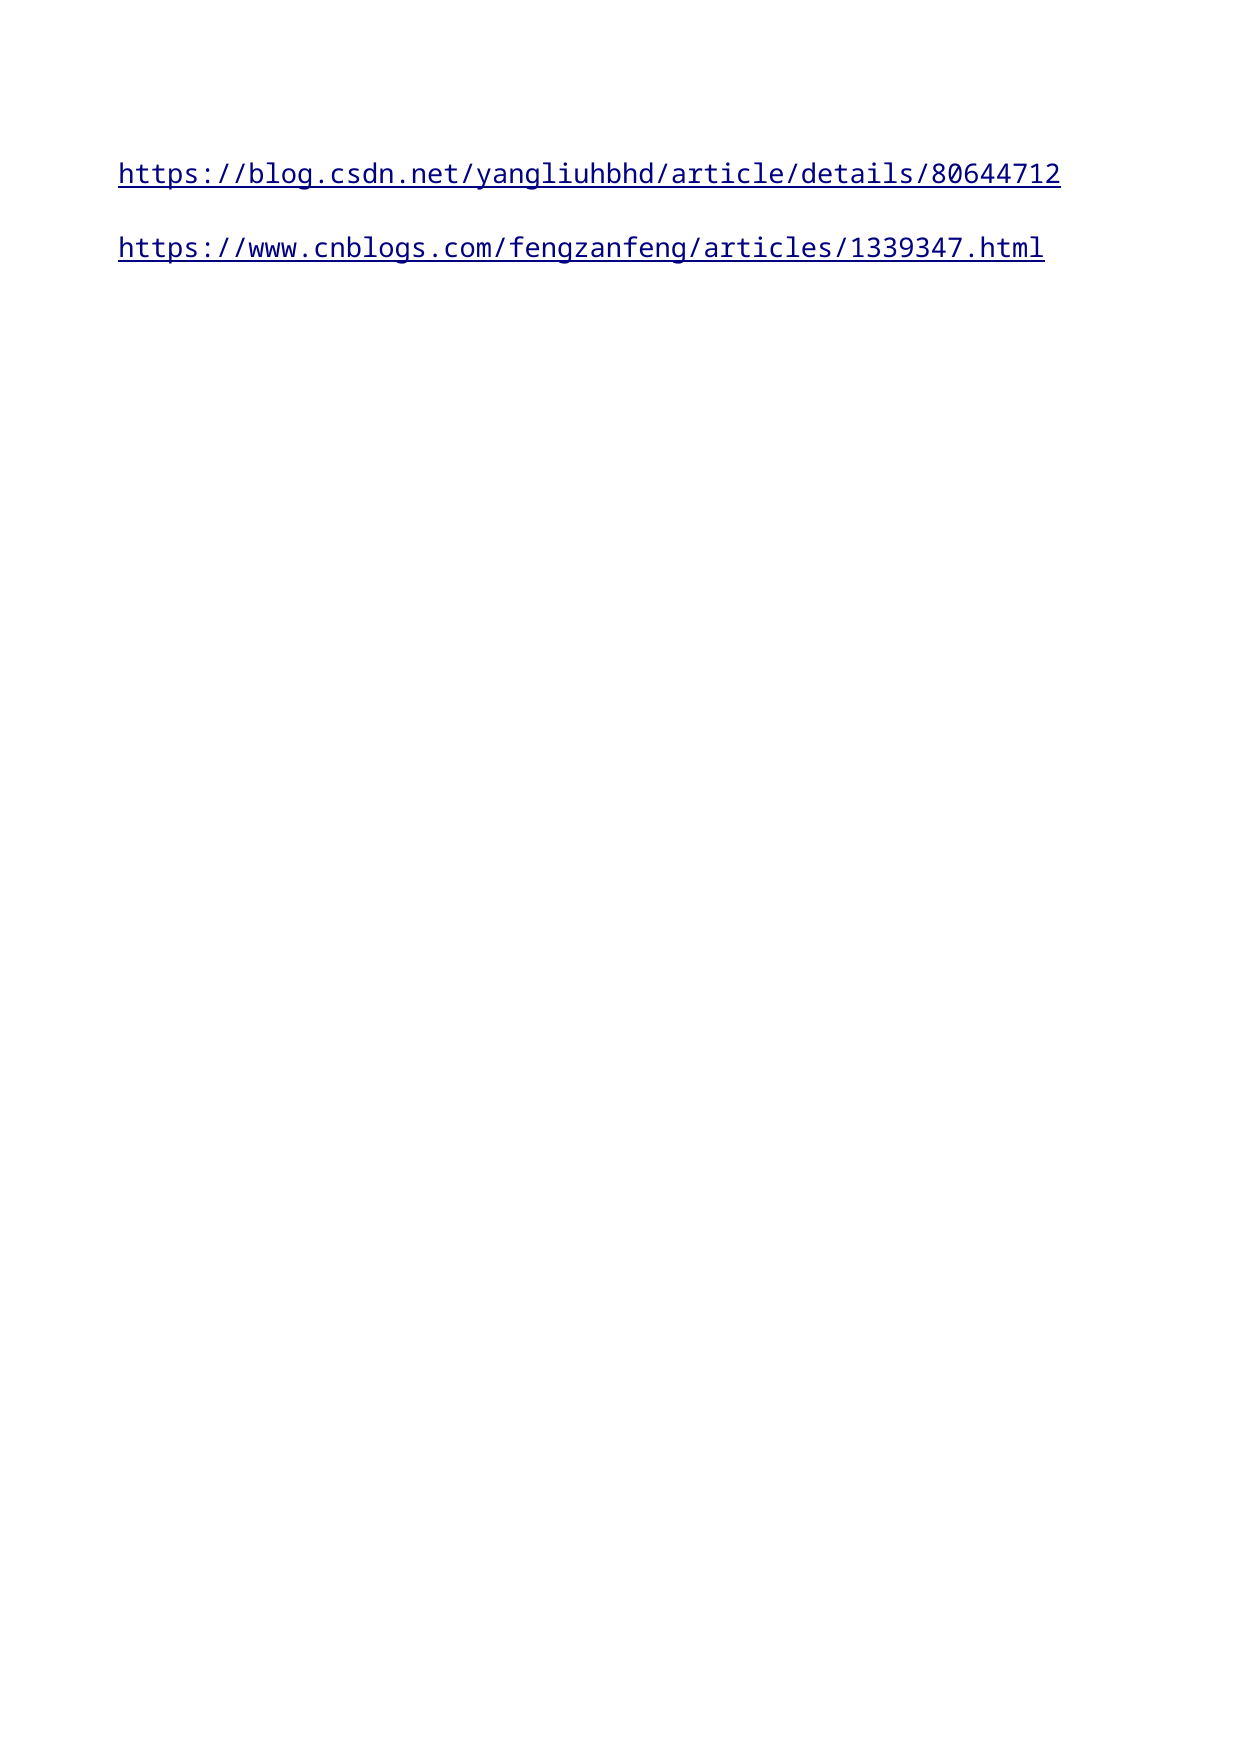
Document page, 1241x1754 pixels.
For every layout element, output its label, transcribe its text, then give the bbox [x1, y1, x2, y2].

text https://blog.csdn.net/yangliuhbhd/article/details/80644712 [118, 155, 1122, 192]
text https://www.cnblogs.com/fengzanfeng/articles/1339347.html [118, 229, 1122, 266]
